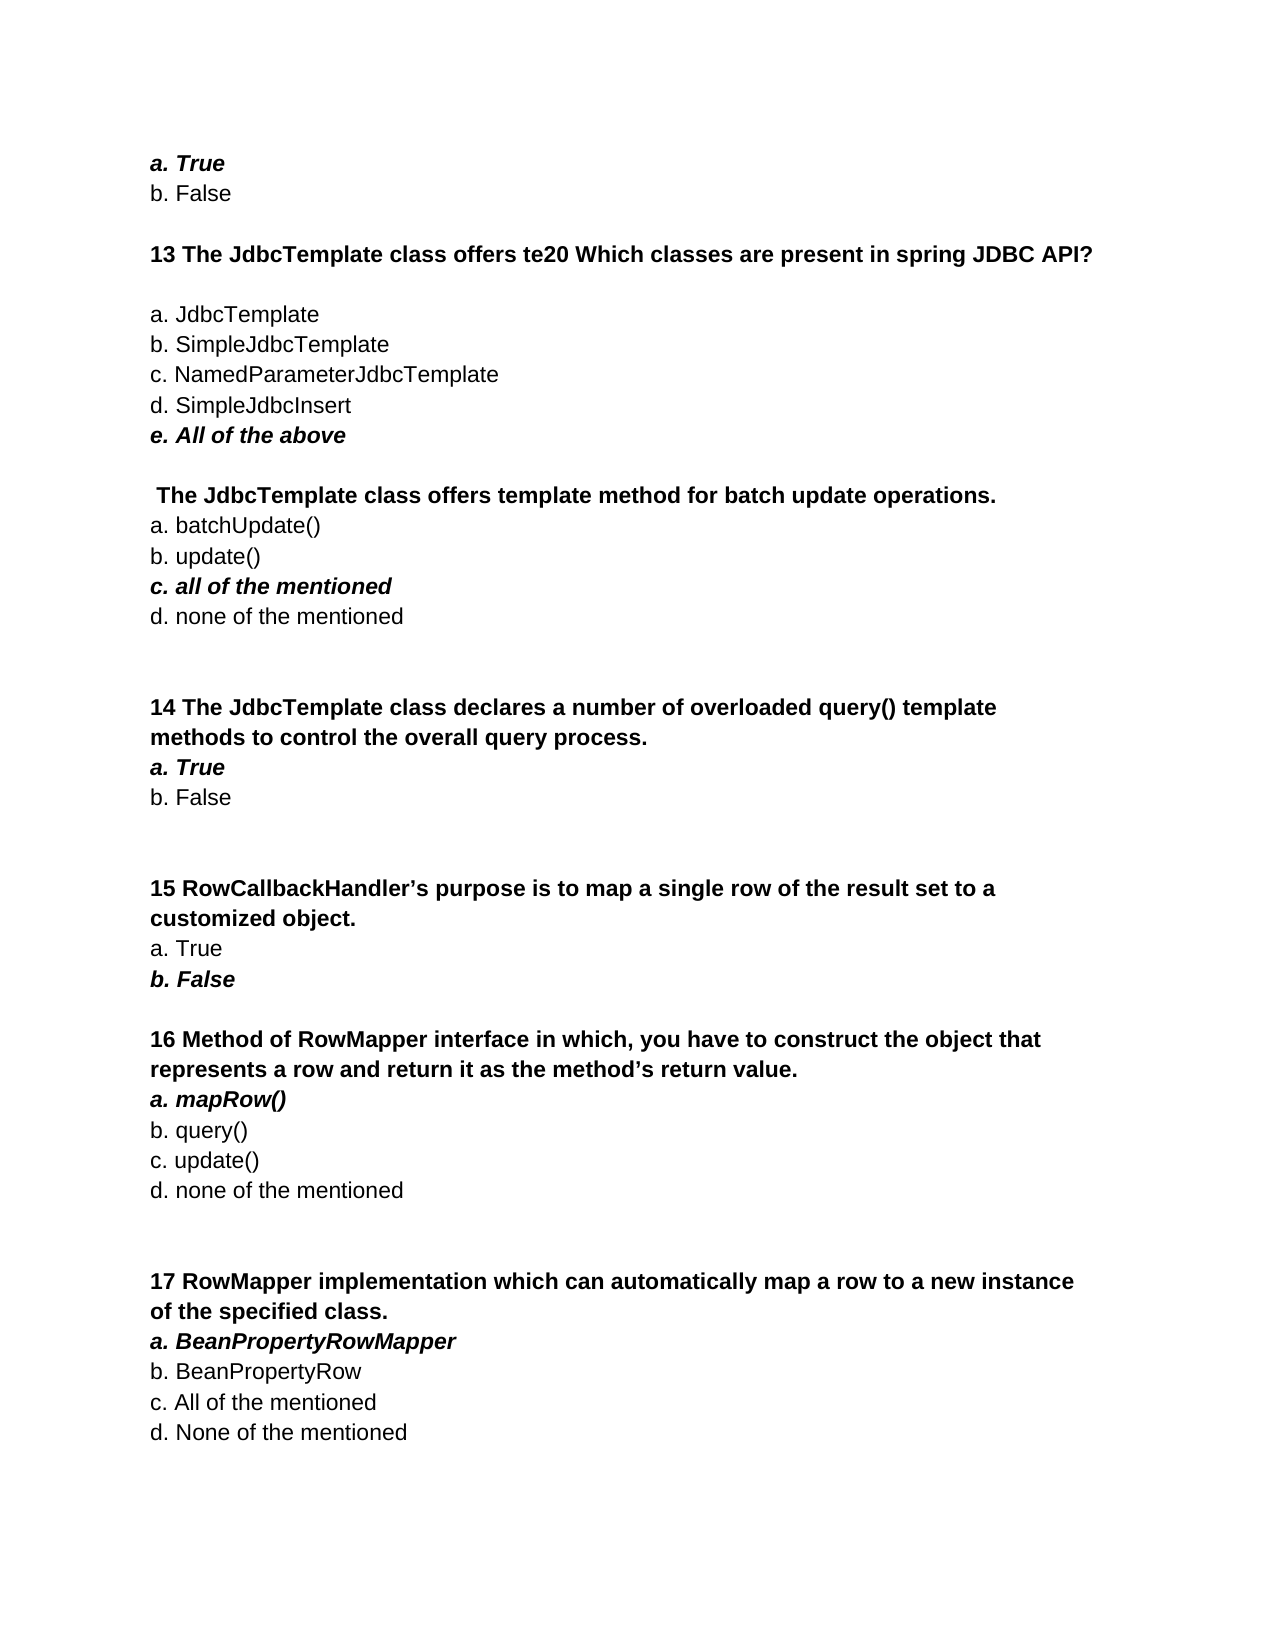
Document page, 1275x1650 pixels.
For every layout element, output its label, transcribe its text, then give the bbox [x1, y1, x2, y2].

text 16 Method of RowMapper interface in which, you have to construct the object that [150, 1026, 1125, 1052]
text b. BeanPropertyRow [150, 1358, 1125, 1385]
text 17 RowMapper implementation which can automatically map a row to a new instance [150, 1268, 1125, 1294]
text d. None of the mentioned [150, 1419, 1125, 1445]
text e. All of the above [150, 422, 1125, 448]
text b. query() [150, 1117, 1125, 1143]
text 14 The JdbcTemplate class declares a number of overloaded query() template [150, 694, 1125, 720]
text c. NamedParameterJdbcTemplate [150, 361, 1125, 388]
text a. True [150, 754, 1125, 781]
text 13 The JdbcTemplate class offers te20 Which classes are present in spring JDBC API? [150, 241, 1125, 267]
text c. update() [150, 1147, 1125, 1173]
text b. update() [150, 543, 1125, 569]
text c. all of the mentioned [150, 573, 1125, 599]
text represents a row and return it as the method’s return value. [150, 1056, 1125, 1083]
text a. BeanPropertyRowMapper [150, 1328, 1125, 1354]
text c. All of the mentioned [150, 1388, 1125, 1415]
text customized object. [150, 905, 1125, 932]
text methods to control the overall query process. [150, 724, 1125, 750]
text The JdbcTemplate class offers template method for batch update operations. [150, 482, 1125, 509]
text a. JdbcTemplate [150, 301, 1125, 327]
text b. False [150, 966, 1125, 992]
text b. False [150, 784, 1125, 811]
text d. none of the mentioned [150, 603, 1125, 629]
text a. True [150, 150, 1125, 176]
text a. True [150, 935, 1125, 962]
text d. SimpleJdbcInsert [150, 392, 1125, 418]
text b. False [150, 180, 1125, 207]
text a. batchUpdate() [150, 512, 1125, 539]
text d. none of the mentioned [150, 1177, 1125, 1203]
text a. mapRow() [150, 1086, 1125, 1113]
text b. SimpleJdbcTemplate [150, 331, 1125, 358]
text of the specified class. [150, 1298, 1125, 1324]
text 15 RowCallbackHandler’s purpose is to map a single row of the result set to a [150, 875, 1125, 901]
